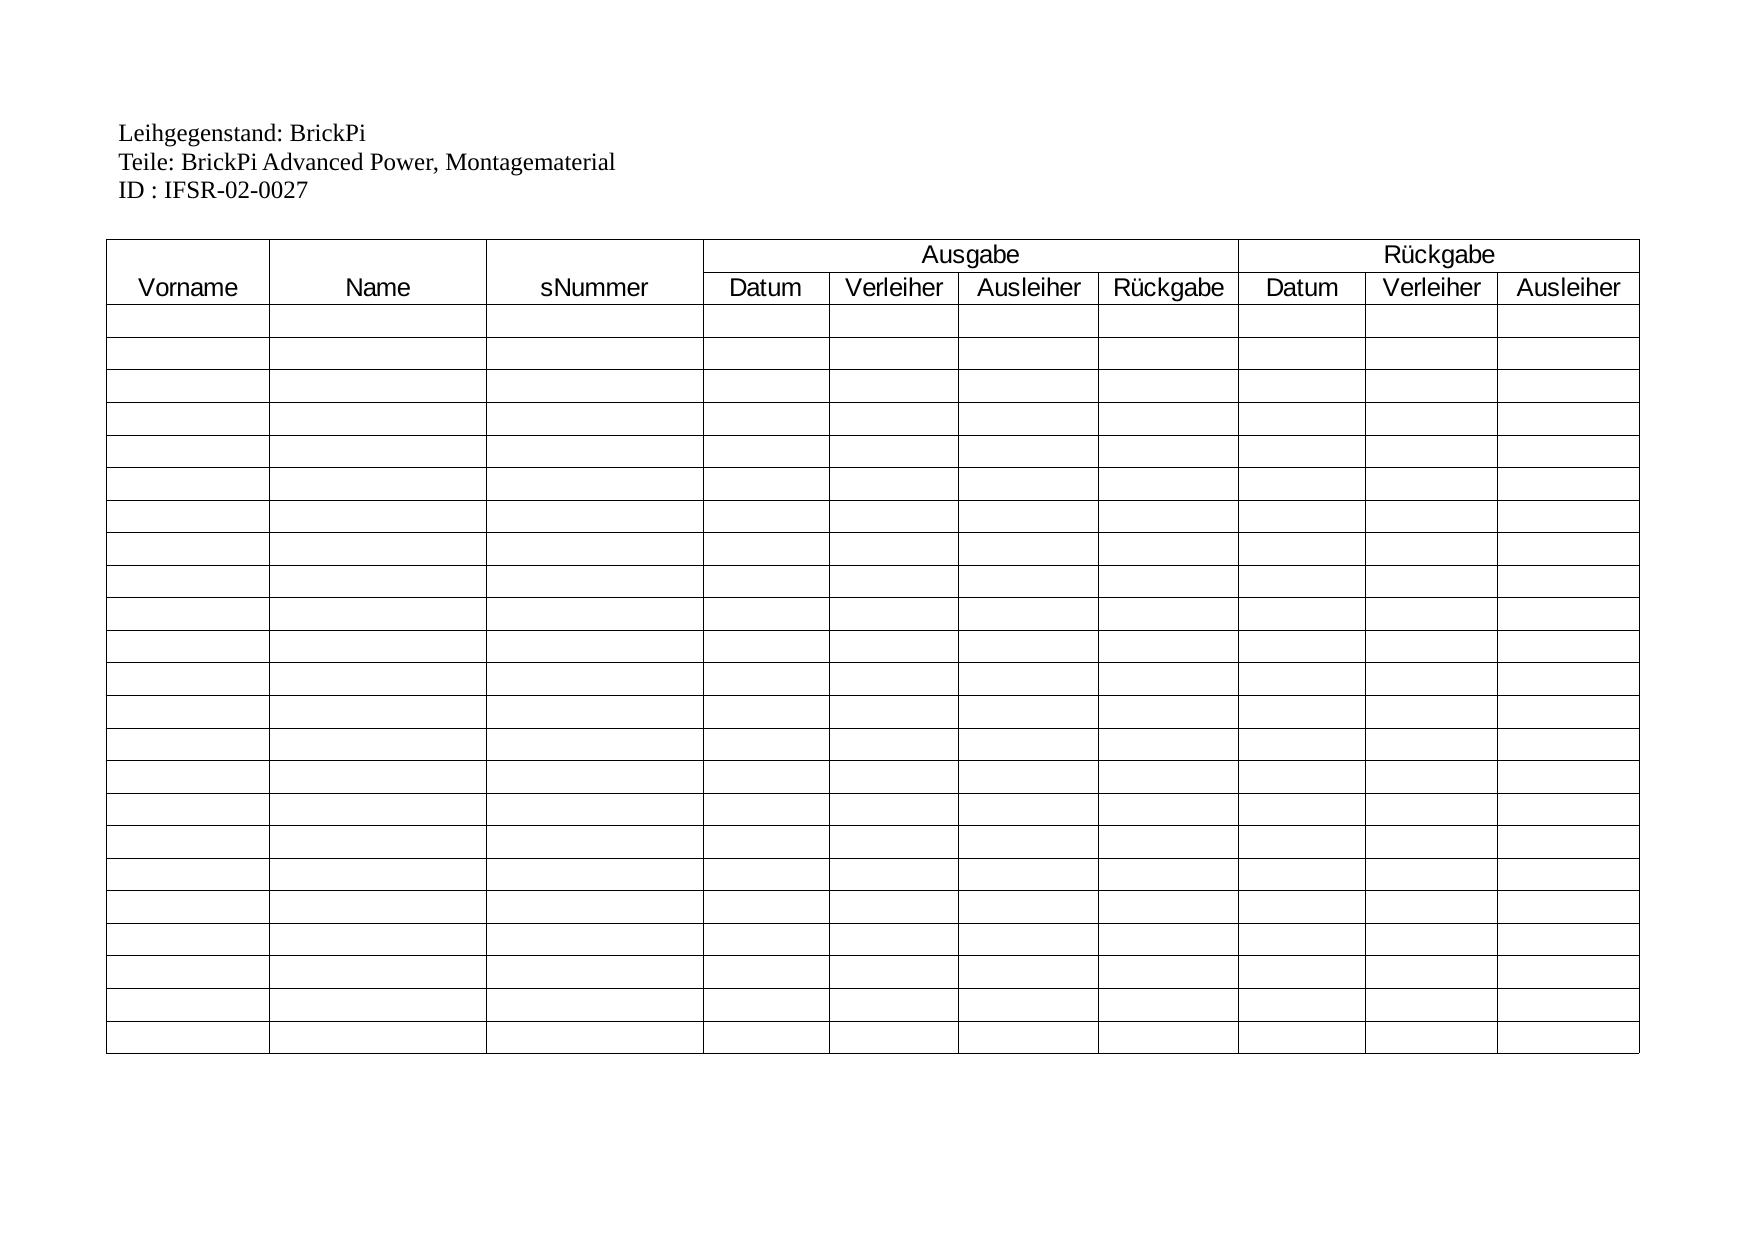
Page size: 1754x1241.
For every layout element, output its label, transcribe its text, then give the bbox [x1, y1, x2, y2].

text Leihgegenstand: BrickPi [118, 118, 1636, 147]
text Teile: BrickPi Advanced Power, Montagematerial [118, 147, 1636, 176]
text ID : IFSR-02-0027 [118, 176, 1636, 204]
